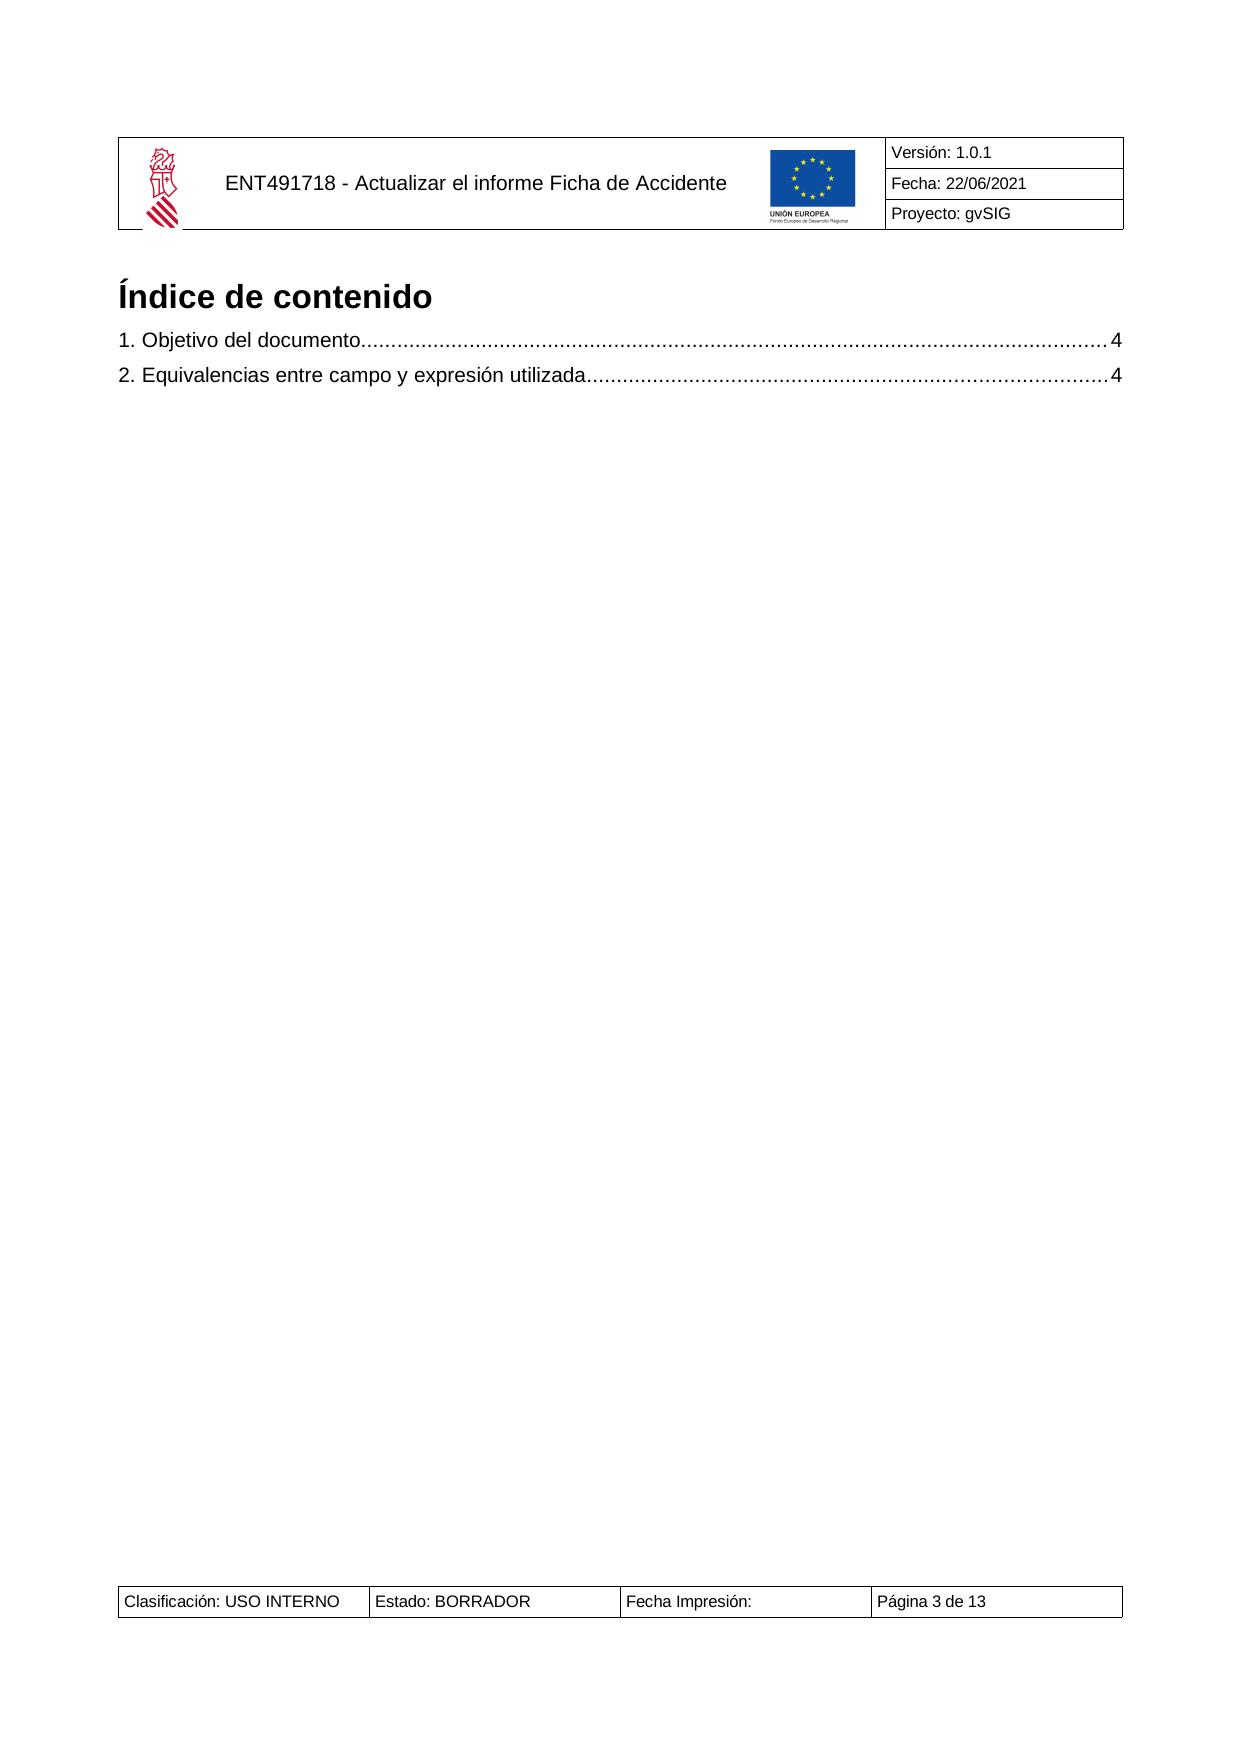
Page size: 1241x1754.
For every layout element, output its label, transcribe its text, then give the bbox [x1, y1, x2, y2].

picture [764, 148, 862, 227]
text 1. Objetivo del documento 4 [118, 328, 1122, 352]
text 2. Equivalencias entre campo y expresión utilizada 4 [118, 363, 1122, 387]
picture [142, 143, 183, 232]
subtitle Índice de contenido [118, 277, 1122, 316]
